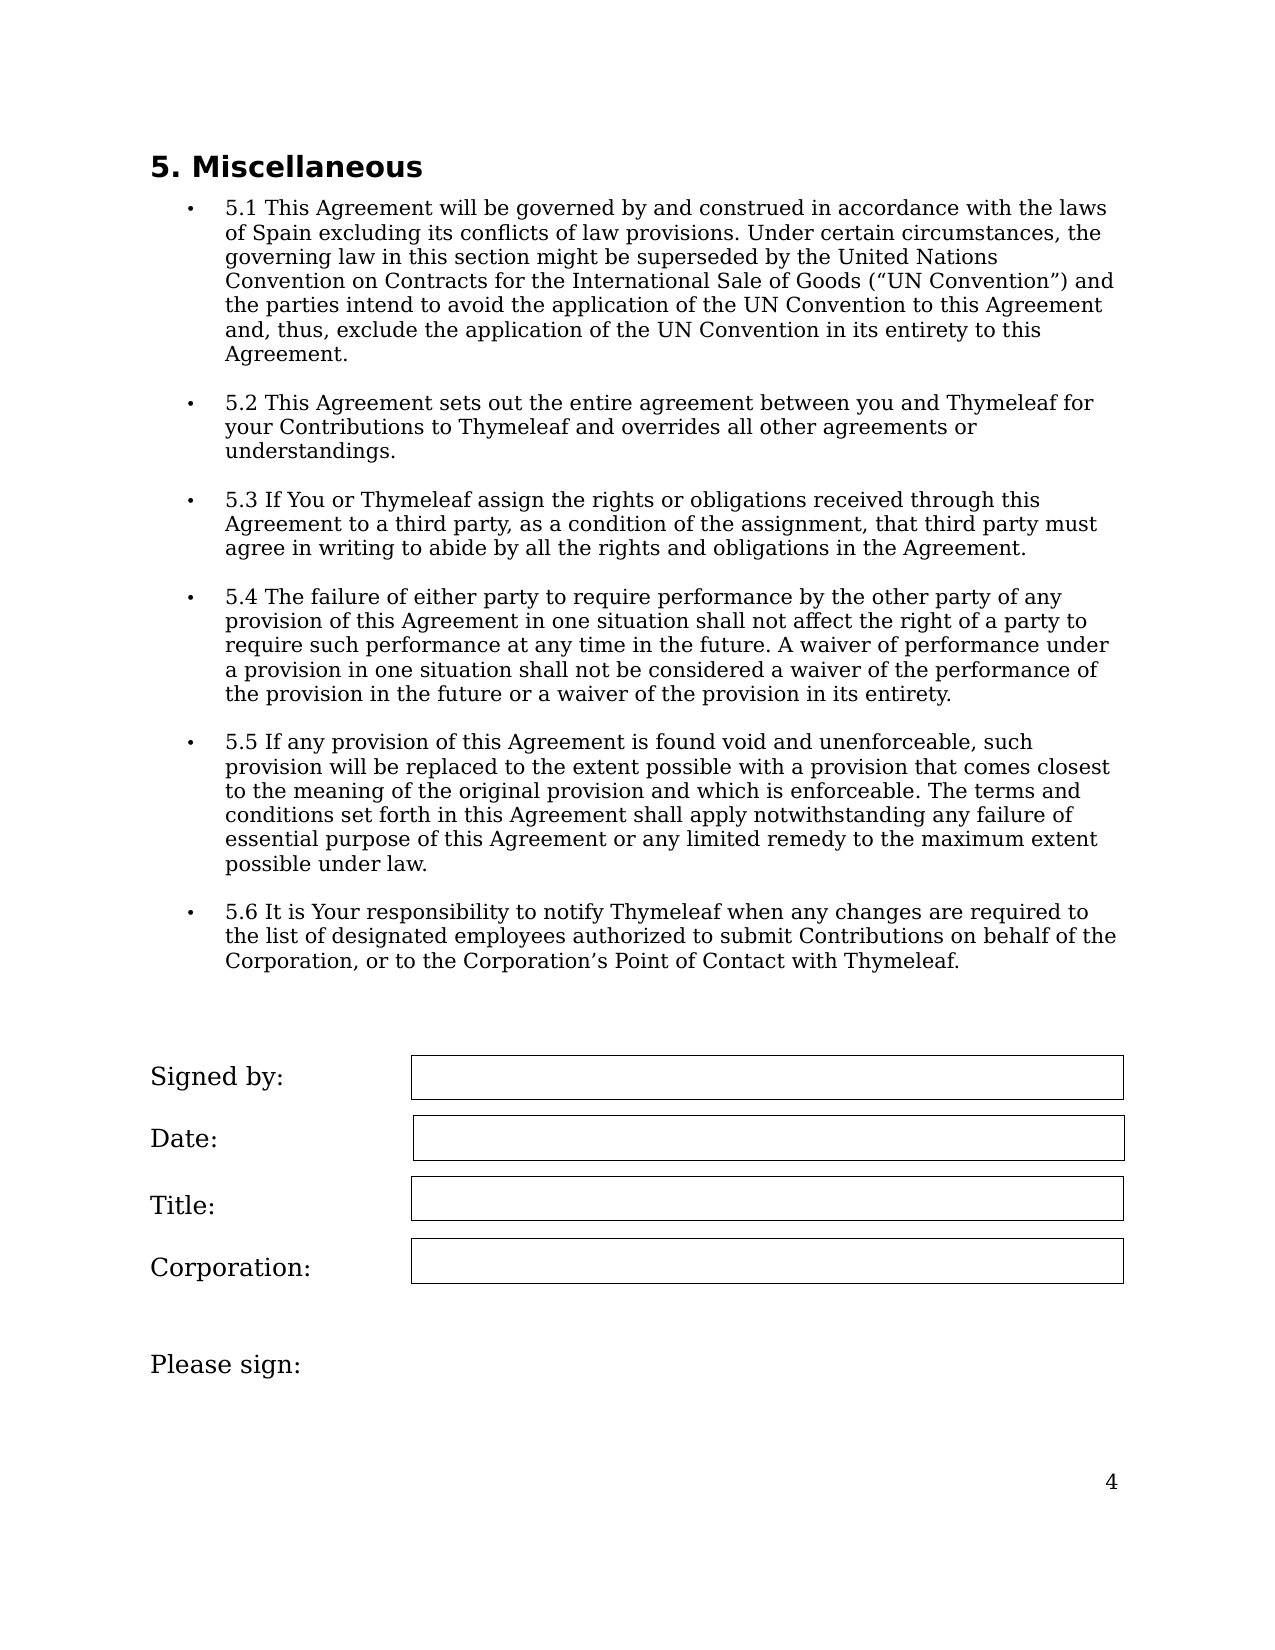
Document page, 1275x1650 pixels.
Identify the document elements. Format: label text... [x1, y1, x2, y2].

list 5.4 The failure of either party to require performance by the other party of any provision of this Agreement in one situation shall not affect the right of a party to require such performance at any time in the future. A waiver of performance under a provision in one situation shall not be considered a waiver of the performance of the provision in the future or a waiver of the provision in its entirety. [187, 585, 1125, 730]
list 5.3 If You or Thymeleaf assign the rights or obligations received through this Agreement to a third party, as a condition of the assignment, that third party must agree in writing to abide by all the rights and obligations in the Agreement. [187, 488, 1125, 585]
list 5.2 This Agreement sets out the entire agreement between you and Thymeleaf for your Contributions to Thymeleaf and overrides all other agreements or understandings. [187, 391, 1125, 488]
text Please sign: [150, 1350, 1125, 1379]
list 5.5 If any provision of this Agreement is found void and unenforceable, such provision will be replaced to the extent possible with a provision that comes closest to the meaning of the original provision and which is enforceable. The terms and conditions set forth in this Agreement shall apply notwithstanding any failure of essential purpose of this Agreement or any limited remedy to the maximum extent possible under law. [187, 730, 1125, 900]
list 5.1 This Agreement will be governed by and construed in accordance with the laws of Spain excluding its conflicts of law provisions. Under certain circumstances, the governing law in this section might be superseded by the United Nations Convention on Contracts for the International Sale of Goods (“UN Convention”) and the parties intend to avoid the application of the UN Convention to this Agreement and, thus, exclude the application of the UN Convention in its entirety to this Agreement. [187, 196, 1125, 391]
list 5.6 It is Your responsibility to notify Thymeleaf when any changes are required to the list of designated employees authorized to submit Contributions on behalf of the Corporation, or to the Corporation’s Point of Contact with Thymeleaf. [187, 900, 1125, 973]
subtitle 5. Miscellaneous [150, 150, 1125, 184]
